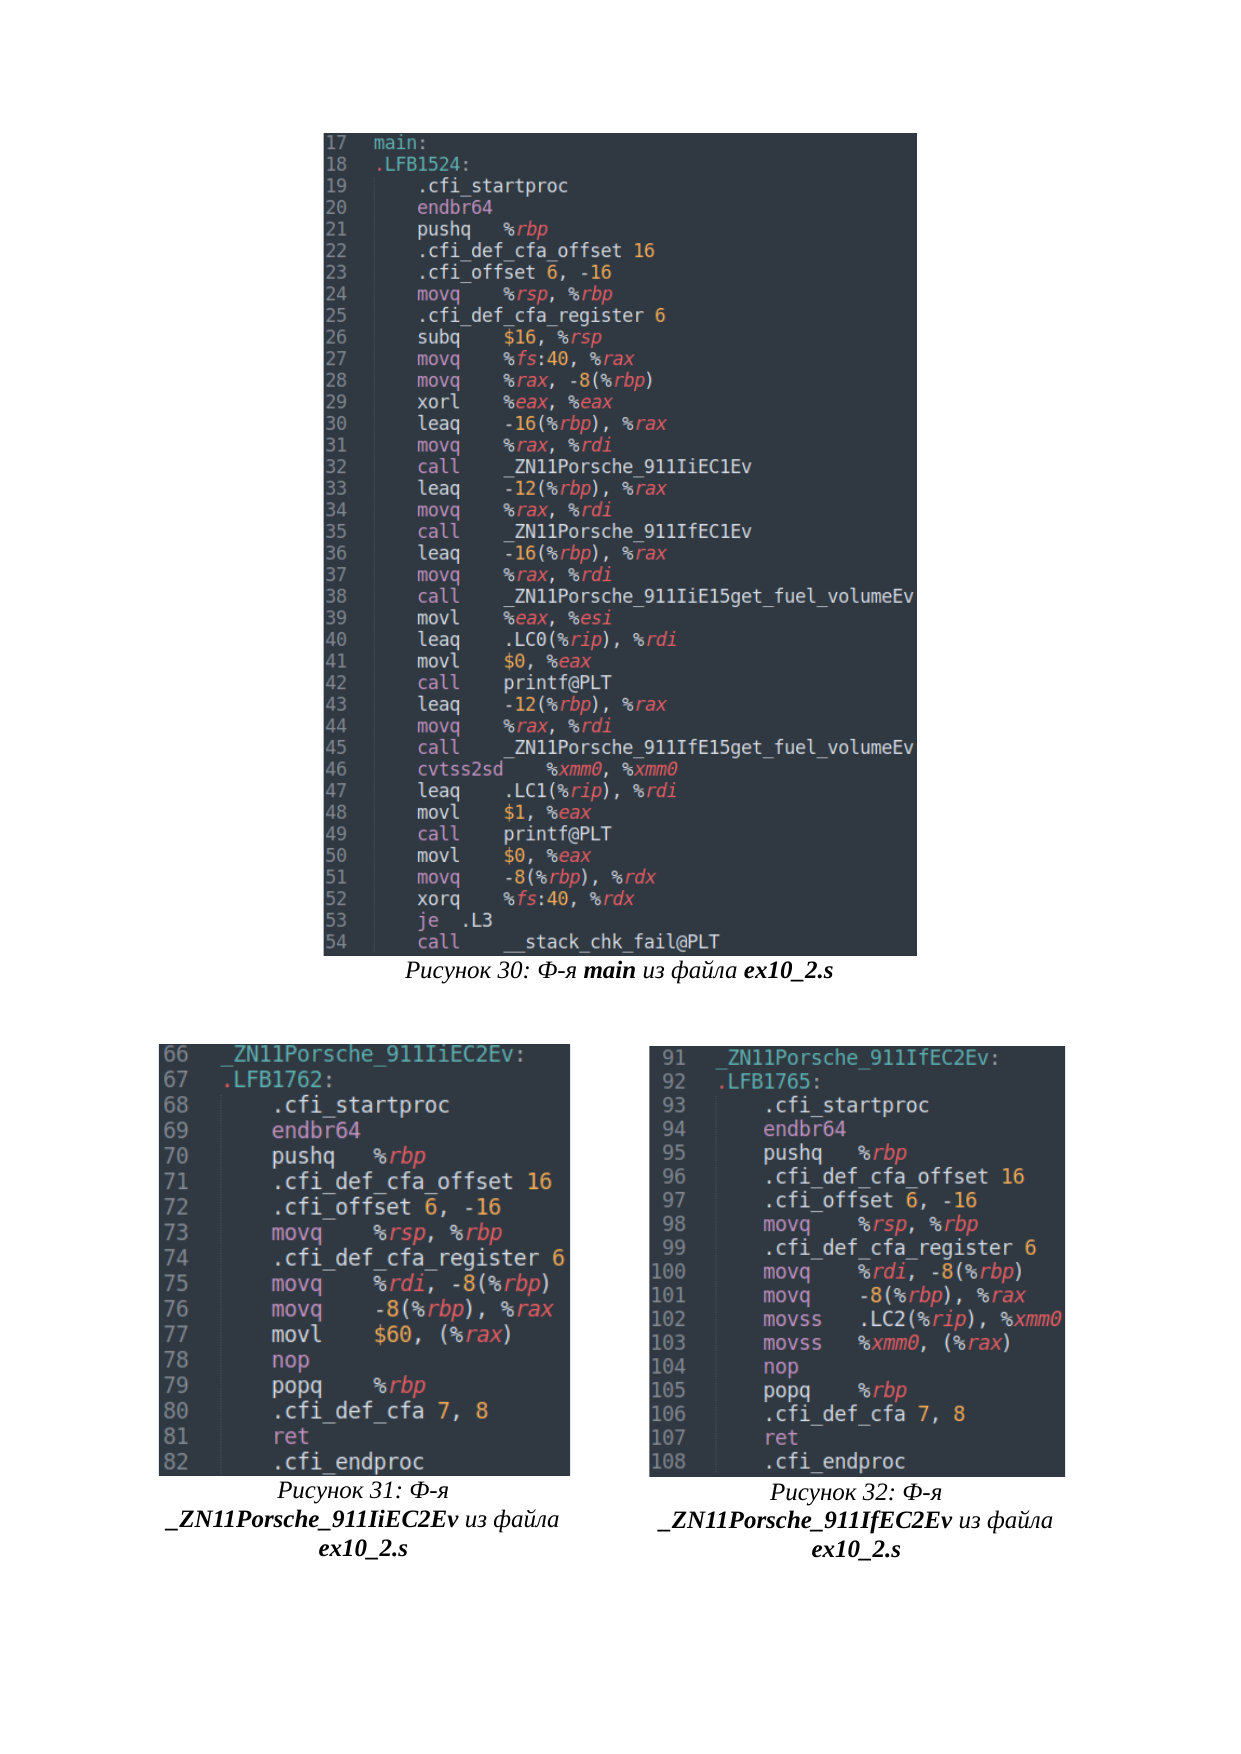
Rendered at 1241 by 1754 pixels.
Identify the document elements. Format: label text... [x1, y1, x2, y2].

text Рисунок 30: Ф-я main из файла ex10_2.s [323, 956, 917, 984]
text Рисунок 31: Ф-я _ZN11Porsche_911IiEC2Ev из файла ex10_2.s [159, 1476, 570, 1561]
picture [649, 1046, 1066, 1477]
picture [323, 133, 917, 956]
text Рисунок 32: Ф-я _ZN11Porsche_911IfEC2Ev из файла ex10_2.s [649, 1477, 1065, 1563]
picture [158, 1044, 571, 1476]
